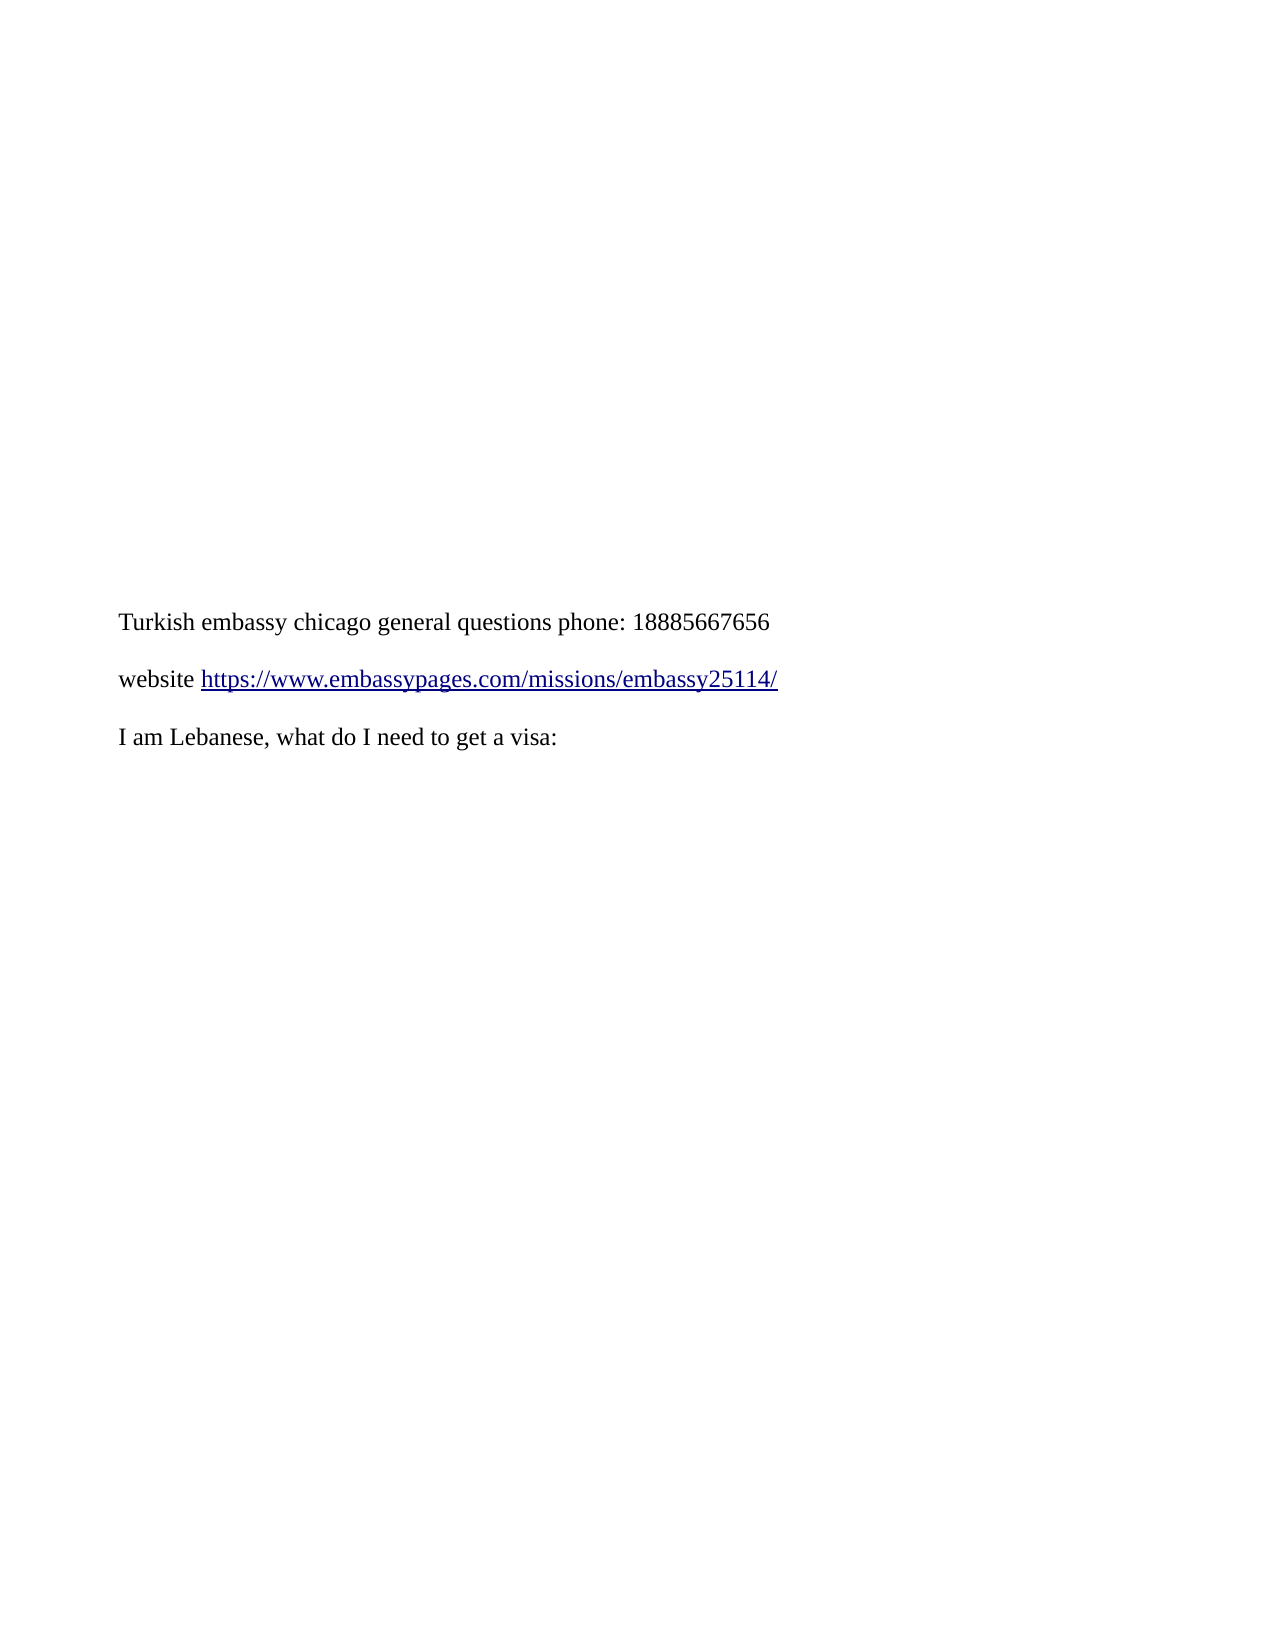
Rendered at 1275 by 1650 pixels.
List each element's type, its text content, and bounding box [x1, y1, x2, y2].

text Turkish embassy chicago general questions phone: 18885667656 [118, 607, 1157, 636]
text I am Lebanese, what do I need to get a visa: [118, 722, 1157, 751]
text website https://www.embassypages.com/missions/embassy25114/ [118, 664, 1157, 693]
